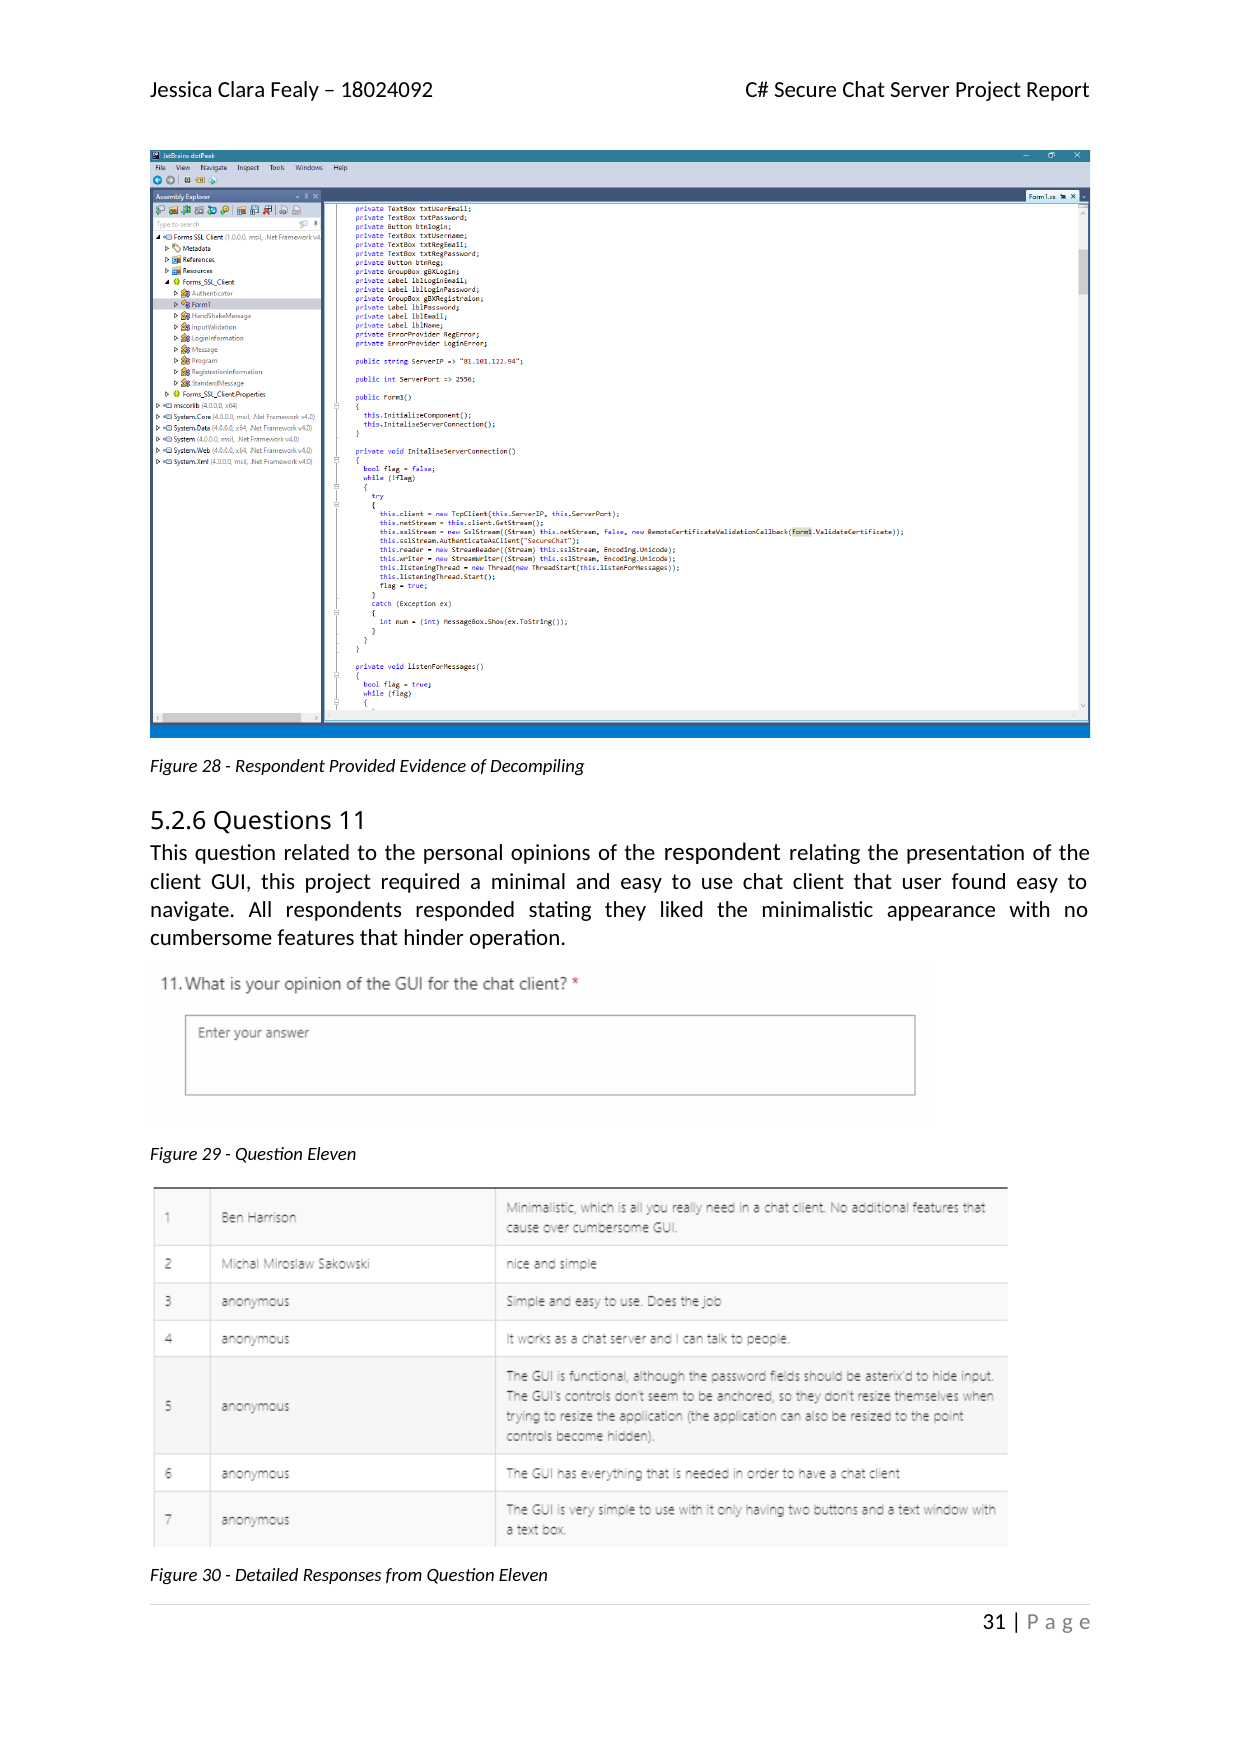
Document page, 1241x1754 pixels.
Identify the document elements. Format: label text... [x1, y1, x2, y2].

text Figure 30 - Detailed Responses from Question Eleven [150, 1563, 1090, 1586]
subtitle 5.2.6 Questions 11 [150, 802, 1090, 836]
text This question related to the personal opinions of the respondent relating the presentation of the client GUI, this project required a minimal and easy to use chat client that user found easy to navigate. All respondents responded stating they liked the minimalistic appearance with no cumbersome features that hinder operation. [150, 836, 1090, 951]
text Figure 28 - Respondent Provided Evidence of Decompiling [150, 754, 1090, 777]
text Figure 29 - Question Eleven [150, 1142, 1090, 1165]
